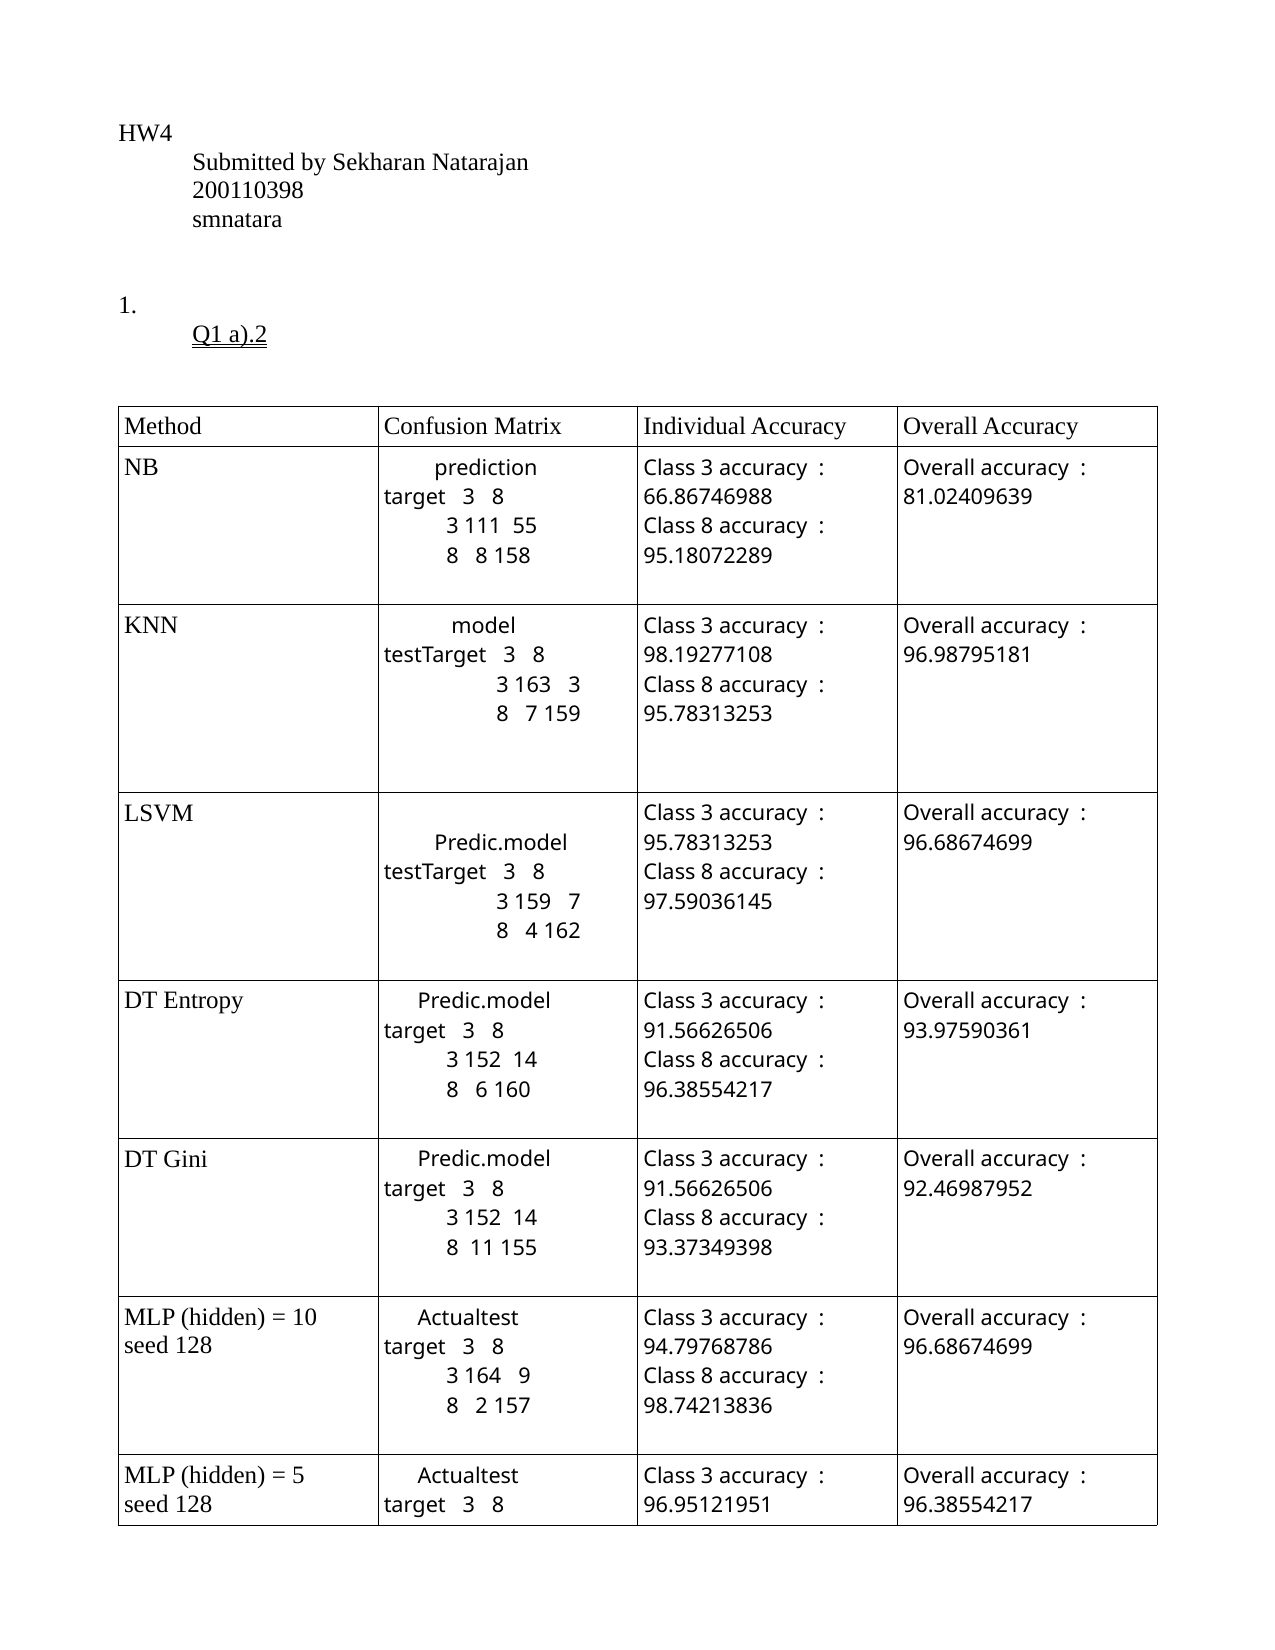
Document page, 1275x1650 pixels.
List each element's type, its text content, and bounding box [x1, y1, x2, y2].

table_cell LSVM [119, 793, 378, 979]
table_cell Overall accuracy : 96.68674699 [898, 793, 1157, 979]
table_cell Class 3 accuracy : 94.79768786 Class 8 accuracy : 98.74213836 [638, 1297, 897, 1454]
table_cell Class 3 accuracy : 98.19277108 Class 8 accuracy : 95.78313253 [638, 605, 897, 792]
table_cell Overall accuracy : 96.68674699 [898, 1297, 1157, 1454]
table_cell Overall accuracy : 96.38554217 [898, 1455, 1157, 1525]
table_header Individual Accuracy [638, 407, 897, 446]
table_cell MLP (hidden) = 5 seed 128 [119, 1455, 378, 1525]
table_cell Actualtest target 3 8 [379, 1455, 637, 1525]
table_header Method [119, 407, 378, 446]
text Submitted by Sekharan Natarajan [118, 147, 1157, 176]
text 1. [118, 291, 1157, 319]
table_cell Predic.model testTarget 3 8 3 159 7 8 4 162 [379, 793, 637, 979]
table_header Overall Accuracy [898, 407, 1157, 446]
table_cell Class 3 accuracy : 66.86746988 Class 8 accuracy : 95.18072289 [638, 447, 897, 604]
table_cell Overall accuracy : 93.97590361 [898, 981, 1157, 1138]
table_cell Overall accuracy : 81.02409639 [898, 447, 1157, 604]
table_cell Overall accuracy : 92.46987952 [898, 1139, 1157, 1296]
text 200110398 [118, 176, 1157, 204]
table_cell Overall accuracy : 96.98795181 [898, 605, 1157, 792]
table_cell Class 3 accuracy : 91.56626506 Class 8 accuracy : 93.37349398 [638, 1139, 897, 1296]
text smnatara [118, 204, 1157, 233]
table_cell NB [119, 447, 378, 604]
text Q1 a).2 [118, 319, 1157, 348]
table_cell Predic.model target 3 8 3 152 14 8 6 160 [379, 981, 637, 1138]
table_cell DT Entropy [119, 981, 378, 1138]
table_cell DT Gini [119, 1139, 378, 1296]
table_cell Predic.model target 3 8 3 152 14 8 11 155 [379, 1139, 637, 1296]
table_cell prediction target 3 8 3 111 55 8 8 158 [379, 447, 637, 604]
table_cell model testTarget 3 8 3 163 3 8 7 159 [379, 605, 637, 792]
table_cell KNN [119, 605, 378, 792]
table_cell Class 3 accuracy : 91.56626506 Class 8 accuracy : 96.38554217 [638, 981, 897, 1138]
table_header Confusion Matrix [379, 407, 637, 446]
table_cell Class 3 accuracy : 95.78313253 Class 8 accuracy : 97.59036145 [638, 793, 897, 979]
table_cell MLP (hidden) = 10 seed 128 [119, 1297, 378, 1454]
table_cell Class 3 accuracy : 96.95121951 [638, 1455, 897, 1525]
text HW4 [118, 118, 1157, 147]
table_cell Actualtest target 3 8 3 164 9 8 2 157 [379, 1297, 637, 1454]
